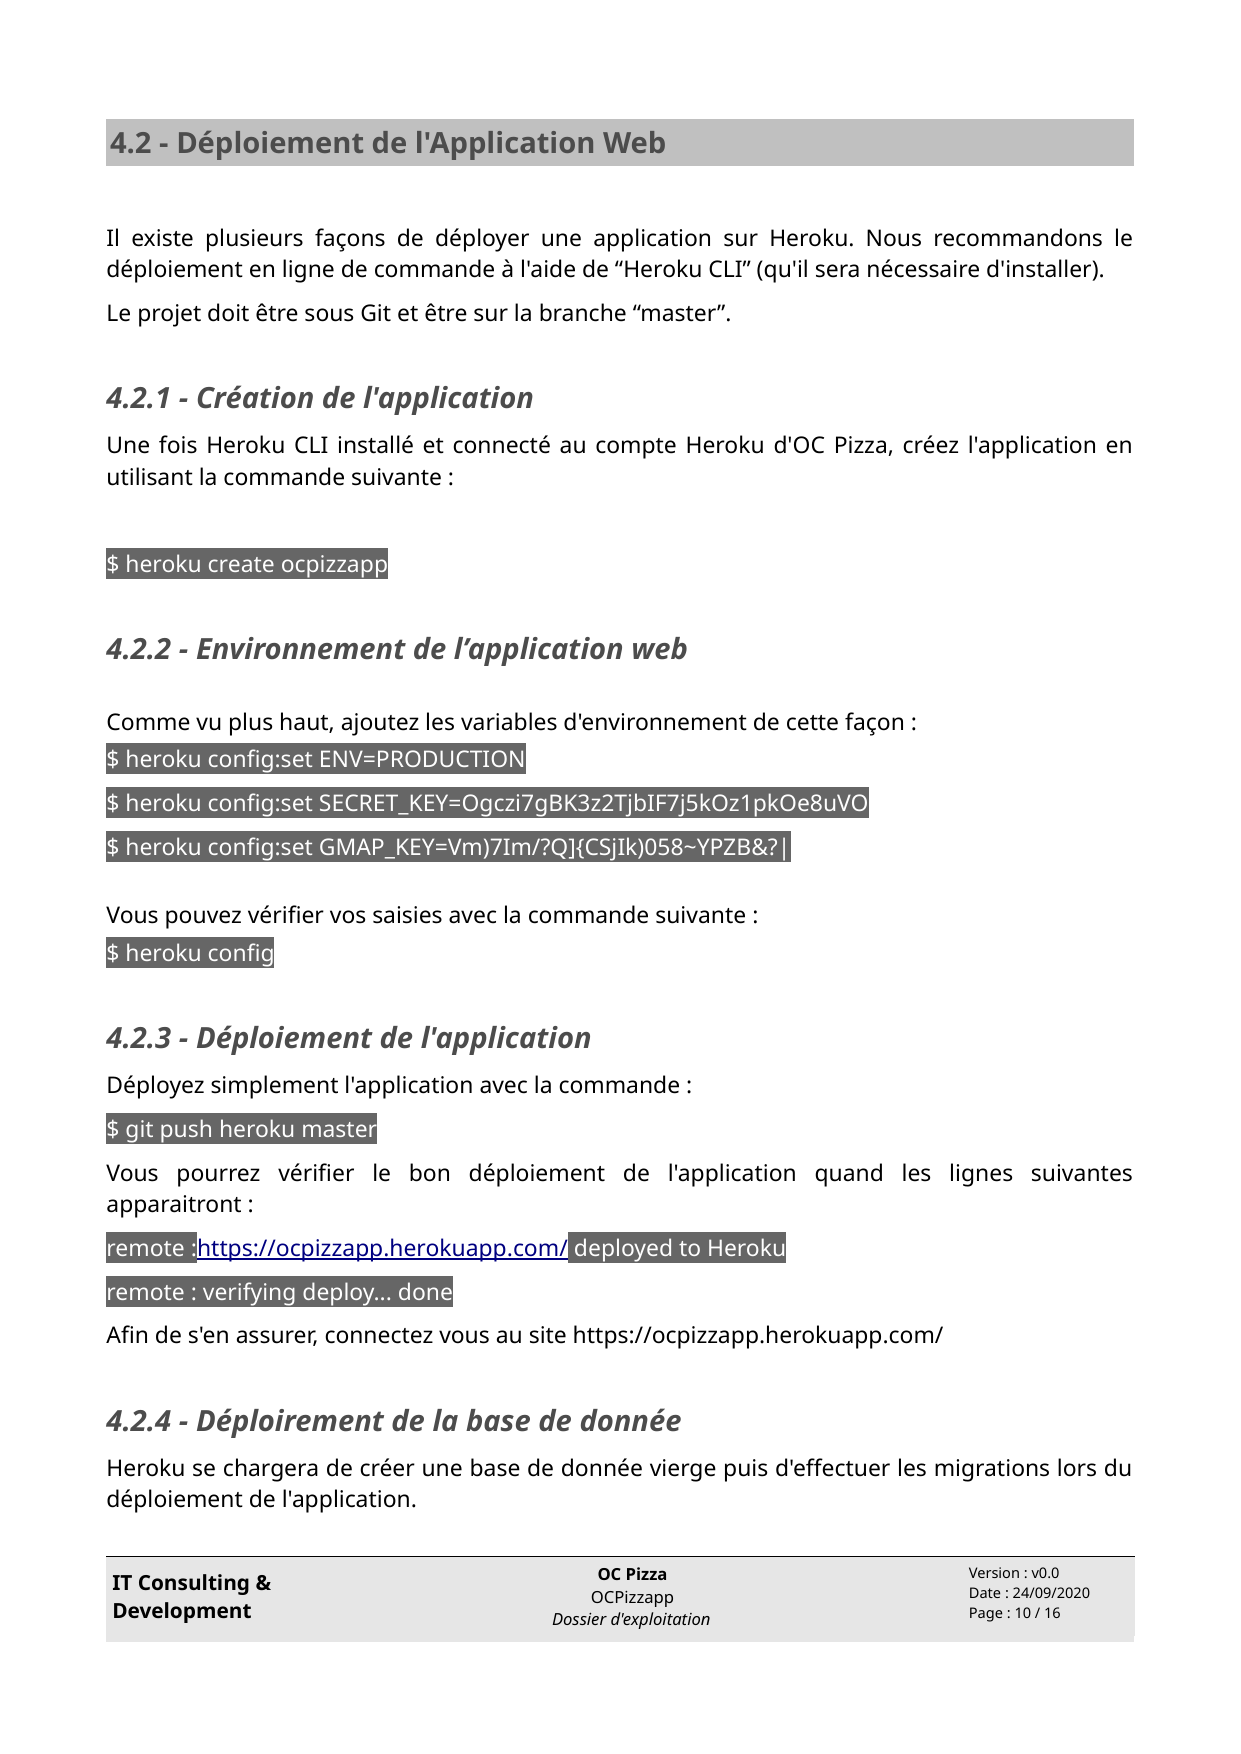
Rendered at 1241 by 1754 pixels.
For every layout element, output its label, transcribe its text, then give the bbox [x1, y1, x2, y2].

text Heroku se chargera de créer une base de donnée vierge puis d'effectuer les migrations lors du déploiement de l'application. [106, 1452, 1134, 1514]
subtitle Vous pouvez vérifier vos saisies avec la commande suivante : [106, 899, 1134, 931]
text Afin de s'en assurer, connectez vous au site https://ocpizzapp.herokuapp.com/ [106, 1319, 1134, 1351]
text $ heroku create ocpizzapp [106, 548, 1134, 579]
subtitle Déploiement de l'application [106, 1017, 1134, 1057]
text $ heroku config:set ENV=PRODUCTION [106, 743, 1134, 774]
text Une fois Heroku CLI installé et connecté au compte Heroku d'OC Pizza, créez l'application en utilisant la commande suivante : [106, 429, 1134, 492]
text remote :https://ocpizzapp.herokuapp.com/ deployed to Heroku [106, 1232, 1134, 1263]
text $ heroku config:set GMAP_KEY=Vm)7Im/?Q]{CSjIk)058~YPZB&?| [106, 831, 1134, 862]
text Déployez simplement l'application avec la commande : [106, 1069, 1134, 1101]
subtitle Déploirement de la base de donnée [106, 1400, 1134, 1439]
text $ heroku config:set SECRET_KEY=Ogczi7gBK3z2TjbIF7j5kOz1pkOe8uVO [106, 787, 1134, 818]
text Vous pourrez vérifier le bon déploiement de l'application quand les lignes suivantes apparaitront : [106, 1157, 1134, 1219]
subtitle Environnement de l’application web [106, 629, 1134, 668]
text Il existe plusieurs façons de déployer une application sur Heroku. Nous recommandons le déploiement en ligne de commande à l'aide de “Heroku CLI” (qu'il sera nécessaire d'installer). [106, 222, 1134, 284]
subtitle Création de l'application [106, 377, 1134, 417]
subtitle Comme vu plus haut, ajoutez les variables d'environnement de cette façon : [106, 706, 1134, 737]
text Le projet doit être sous Git et être sur la branche “master”. [106, 297, 1134, 328]
text remote : verifying deploy... done [106, 1276, 1134, 1307]
subtitle Déploiement de l'Application Web [107, 120, 1133, 165]
text $ git push heroku master [106, 1113, 1134, 1144]
text $ heroku config [106, 937, 1134, 968]
